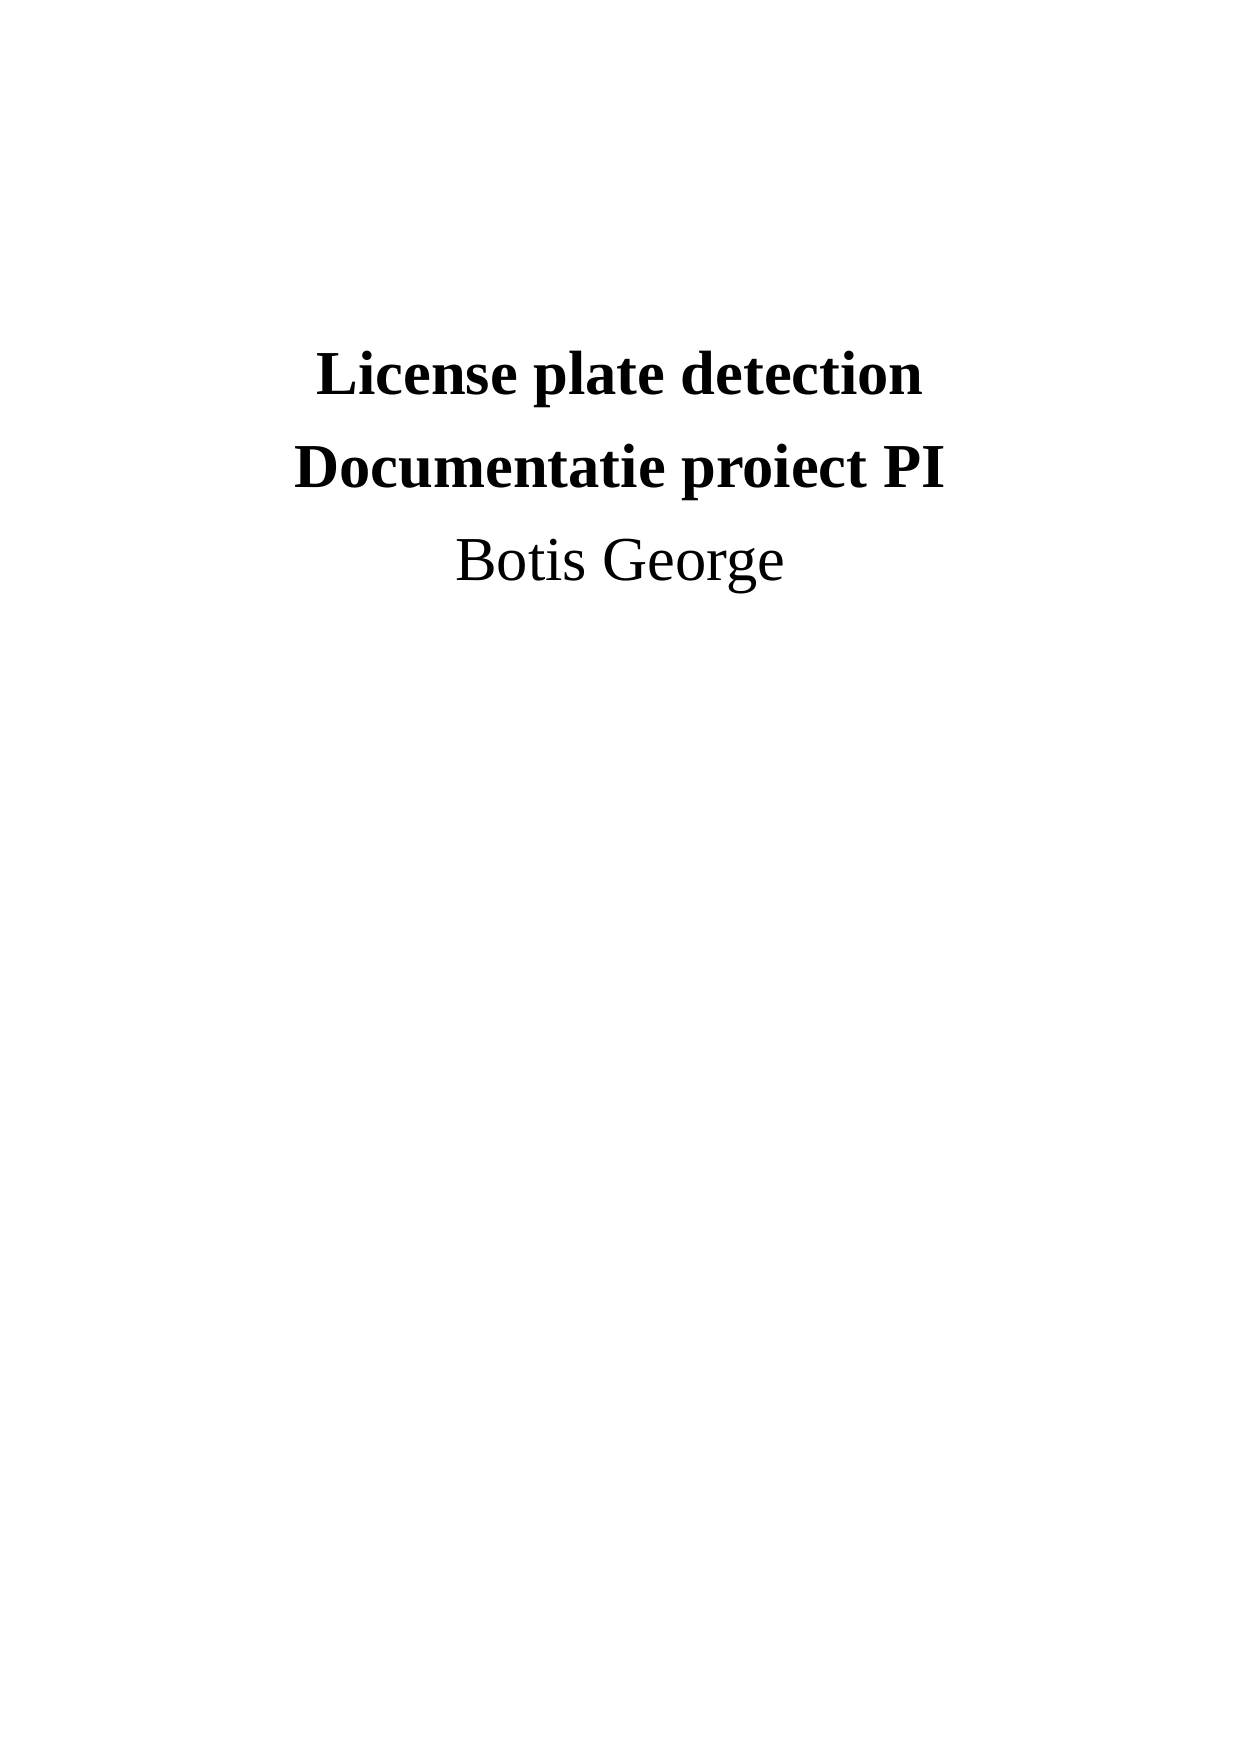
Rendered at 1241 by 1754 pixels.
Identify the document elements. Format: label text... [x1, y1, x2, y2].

text Documentatie proiect PI [150, 429, 1090, 501]
text Botis George [150, 522, 1090, 594]
text License plate detection [150, 336, 1090, 408]
